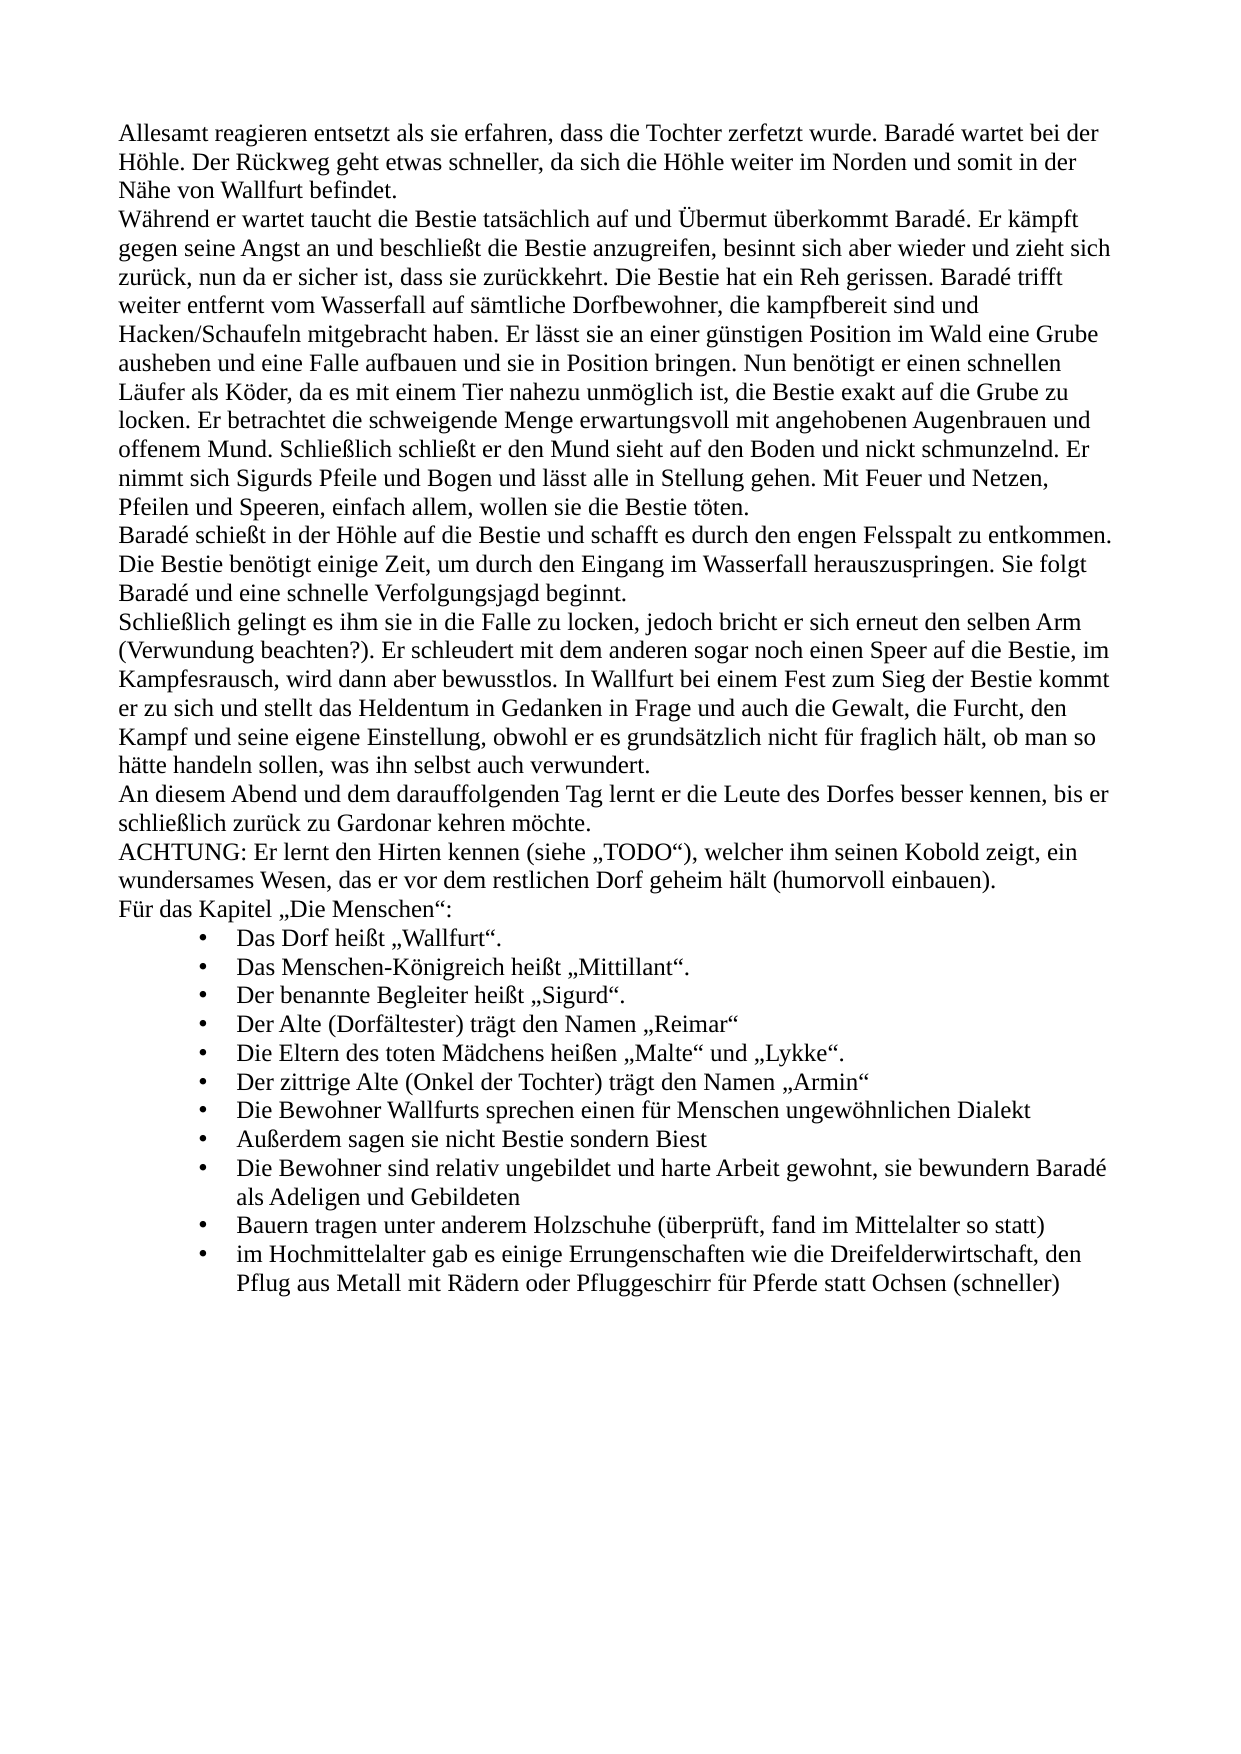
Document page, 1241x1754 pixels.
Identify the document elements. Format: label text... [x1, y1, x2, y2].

list Das Dorf heißt „Wallfurt“. [199, 923, 1122, 952]
list Die Eltern des toten Mädchens heißen „Malte“ und „Lykke“. [199, 1038, 1122, 1067]
text Allesamt reagieren entsetzt als sie erfahren, dass die Tochter zerfetzt wurde. Baradé wartet bei der Höhle. Der Rückweg geht etwas schneller, da sich die Höhle weiter im Norden und somit in der Nähe von Wallfurt befindet. [118, 118, 1122, 204]
text ACHTUNG: Er lernt den Hirten kennen (siehe „TODO“), welcher ihm seinen Kobold zeigt, ein wundersames Wesen, das er vor dem restlichen Dorf geheim hält (humorvoll einbauen). [118, 837, 1122, 894]
text Für das Kapitel „Die Menschen“: [118, 894, 1122, 923]
list Der Alte (Dorfältester) trägt den Namen „Reimar“ [199, 1009, 1122, 1038]
list Die Bewohner sind relativ ungebildet und harte Arbeit gewohnt, sie bewundern Baradé als Adeligen und Gebildeten [199, 1153, 1122, 1211]
text Während er wartet taucht die Bestie tatsächlich auf und Übermut überkommt Baradé. Er kämpft gegen seine Angst an und beschließt die Bestie anzugreifen, besinnt sich aber wieder und zieht sich zurück, nun da er sicher ist, dass sie zurückkehrt. Die Bestie hat ein Reh gerissen. Baradé trifft weiter entfernt vom Wasserfall auf sämtliche Dorfbewohner, die kampfbereit sind und Hacken/Schaufeln mitgebracht haben. Er lässt sie an einer günstigen Position im Wald eine Grube ausheben und eine Falle aufbauen und sie in Position bringen. Nun benötigt er einen schnellen Läufer als Köder, da es mit einem Tier nahezu unmöglich ist, die Bestie exakt auf die Grube zu locken. Er betrachtet die schweigende Menge erwartungsvoll mit angehobenen Augenbrauen und offenem Mund. Schließlich schließt er den Mund sieht auf den Boden und nickt schmunzelnd. Er nimmt sich Sigurds Pfeile und Bogen und lässt alle in Stellung gehen. Mit Feuer und Netzen, Pfeilen und Speeren, einfach allem, wollen sie die Bestie töten. [118, 204, 1122, 521]
text Baradé schießt in der Höhle auf die Bestie und schafft es durch den engen Felsspalt zu entkommen. Die Bestie benötigt einige Zeit, um durch den Eingang im Wasserfall herauszuspringen. Sie folgt Baradé und eine schnelle Verfolgungsjagd beginnt. [118, 521, 1122, 607]
text Schließlich gelingt es ihm sie in die Falle zu locken, jedoch bricht er sich erneut den selben Arm (Verwundung beachten?). Er schleudert mit dem anderen sogar noch einen Speer auf die Bestie, im Kampfesrausch, wird dann aber bewusstlos. In Wallfurt bei einem Fest zum Sieg der Bestie kommt er zu sich und stellt das Heldentum in Gedanken in Frage und auch die Gewalt, die Furcht, den Kampf und seine eigene Einstellung, obwohl er es grundsätzlich nicht für fraglich hält, ob man so hätte handeln sollen, was ihn selbst auch verwundert. [118, 607, 1122, 779]
list Außerdem sagen sie nicht Bestie sondern Biest [199, 1124, 1122, 1153]
list Bauern tragen unter anderem Holzschuhe (überprüft, fand im Mittelalter so statt) [199, 1211, 1122, 1239]
list Der zittrige Alte (Onkel der Tochter) trägt den Namen „Armin“ [199, 1067, 1122, 1096]
list im Hochmittelalter gab es einige Errungenschaften wie die Dreifelderwirtschaft, den Pflug aus Metall mit Rädern oder Pfluggeschirr für Pferde statt Ochsen (schneller) [199, 1239, 1122, 1297]
text An diesem Abend und dem darauffolgenden Tag lernt er die Leute des Dorfes besser kennen, bis er schließlich zurück zu Gardonar kehren möchte. [118, 779, 1122, 837]
list Der benannte Begleiter heißt „Sigurd“. [199, 981, 1122, 1009]
list Die Bewohner Wallfurts sprechen einen für Menschen ungewöhnlichen Dialekt [199, 1096, 1122, 1124]
list Das Menschen-Königreich heißt „Mittillant“. [199, 952, 1122, 981]
